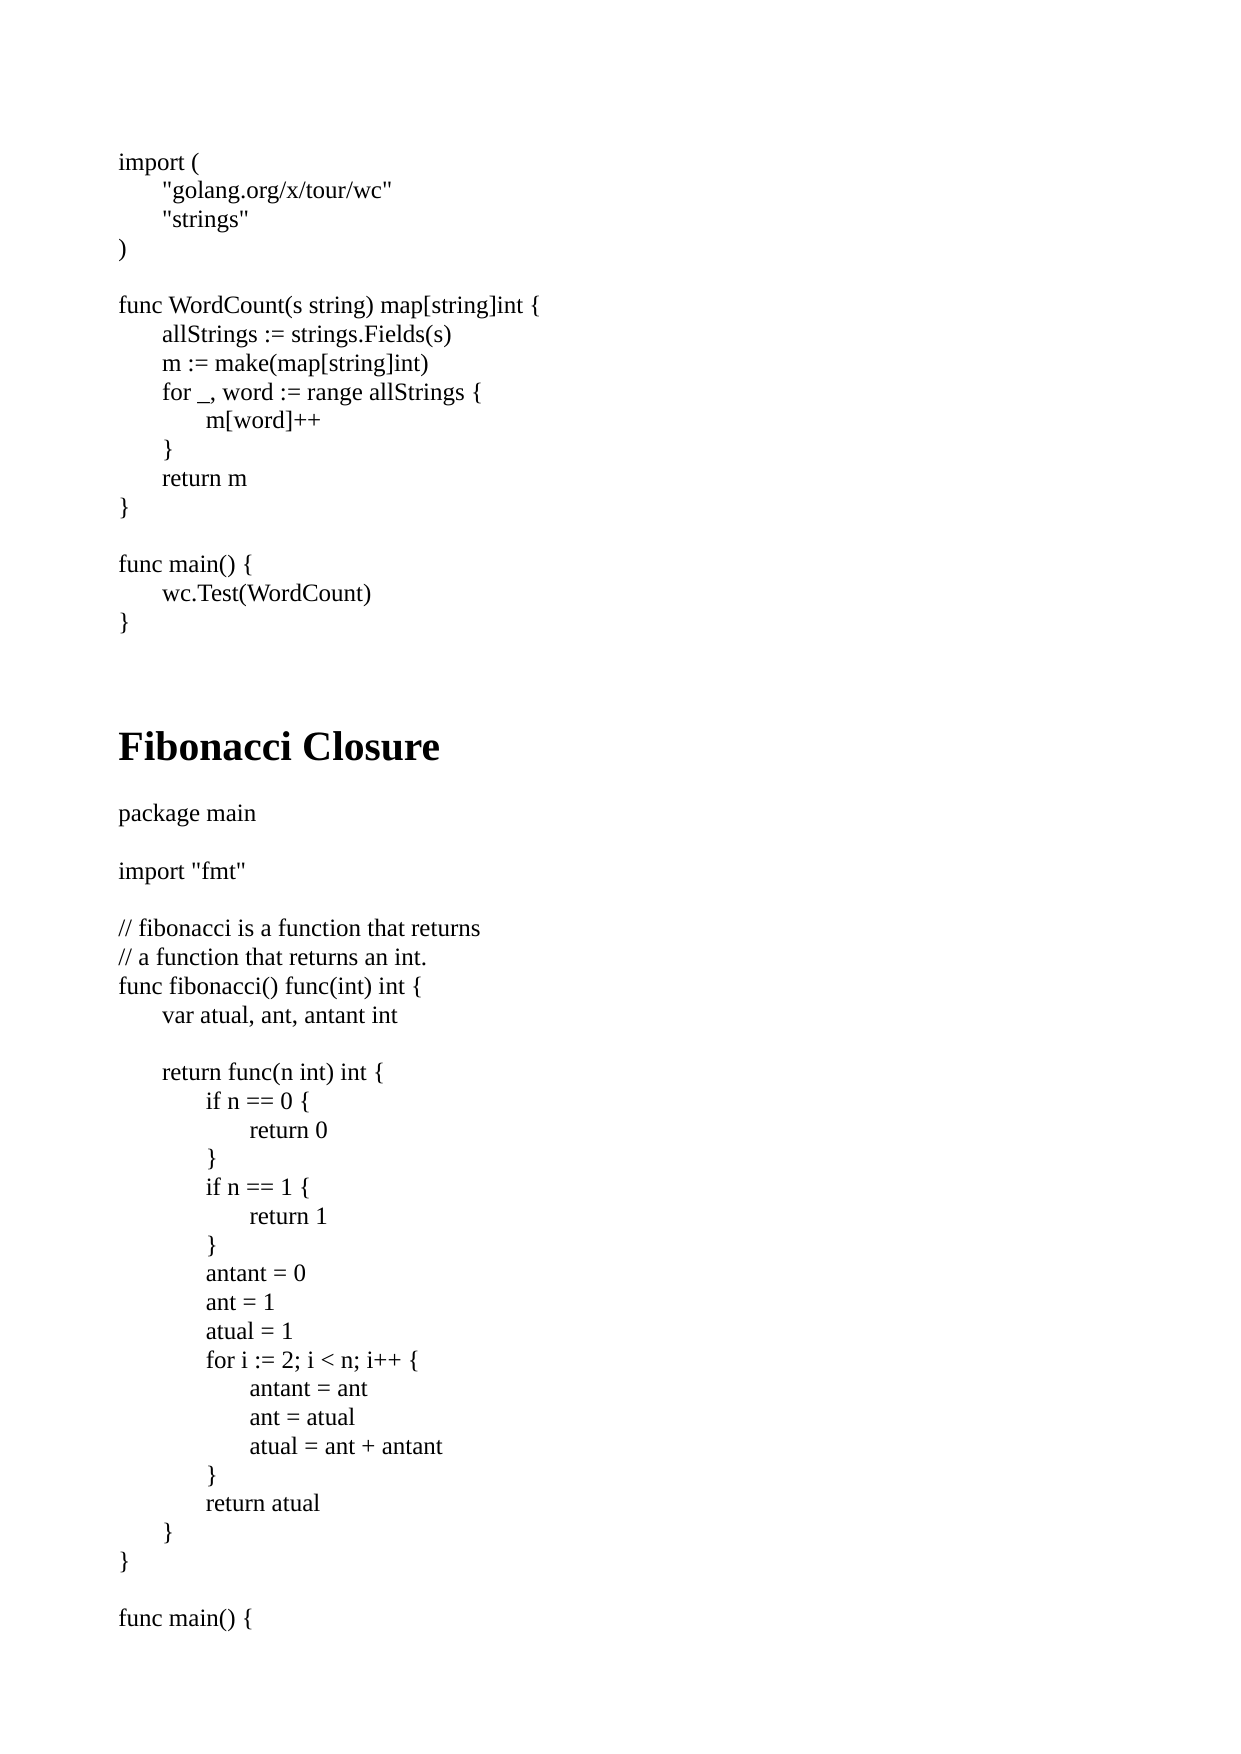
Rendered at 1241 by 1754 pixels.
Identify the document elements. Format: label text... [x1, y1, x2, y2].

text import "fmt" [118, 856, 1122, 885]
text } [118, 1143, 1122, 1172]
text return m [118, 463, 1122, 492]
text ant = atual [118, 1402, 1122, 1431]
text var atual, ant, antant int [118, 1000, 1122, 1028]
text return func(n int) int { [118, 1057, 1122, 1086]
text m[word]++ [118, 406, 1122, 434]
text atual = ant + antant [118, 1431, 1122, 1460]
text for _, word := range allStrings { [118, 377, 1122, 406]
text antant = 0 [118, 1258, 1122, 1287]
text func WordCount(s string) map[string]int { [118, 291, 1122, 319]
text if n == 0 { [118, 1086, 1122, 1115]
text } [118, 607, 1122, 636]
text return atual [118, 1488, 1122, 1517]
text func main() { [118, 1603, 1122, 1632]
text } [118, 492, 1122, 521]
text allStrings := strings.Fields(s) [118, 319, 1122, 348]
text func fibonacci() func(int) int { [118, 971, 1122, 1000]
text } [118, 1546, 1122, 1575]
text ) [118, 233, 1122, 262]
text "golang.org/x/tour/wc" [118, 176, 1122, 204]
text } [118, 1230, 1122, 1258]
text } [118, 434, 1122, 463]
text } [118, 1460, 1122, 1488]
text // fibonacci is a function that returns [118, 913, 1122, 942]
text ant = 1 [118, 1287, 1122, 1316]
text m := make(map[string]int) [118, 348, 1122, 377]
text antant = ant [118, 1373, 1122, 1402]
text func main() { [118, 549, 1122, 578]
text // a function that returns an int. [118, 942, 1122, 971]
text return 0 [118, 1115, 1122, 1143]
text for i := 2; i < n; i++ { [118, 1345, 1122, 1373]
text Fibonacci Closure [118, 722, 1122, 770]
text if n == 1 { [118, 1172, 1122, 1201]
text package main [118, 798, 1122, 827]
text import ( [118, 147, 1122, 176]
text } [118, 1517, 1122, 1546]
text wc.Test(WordCount) [118, 578, 1122, 607]
text return 1 [118, 1201, 1122, 1230]
text "strings" [118, 204, 1122, 233]
text atual = 1 [118, 1316, 1122, 1345]
